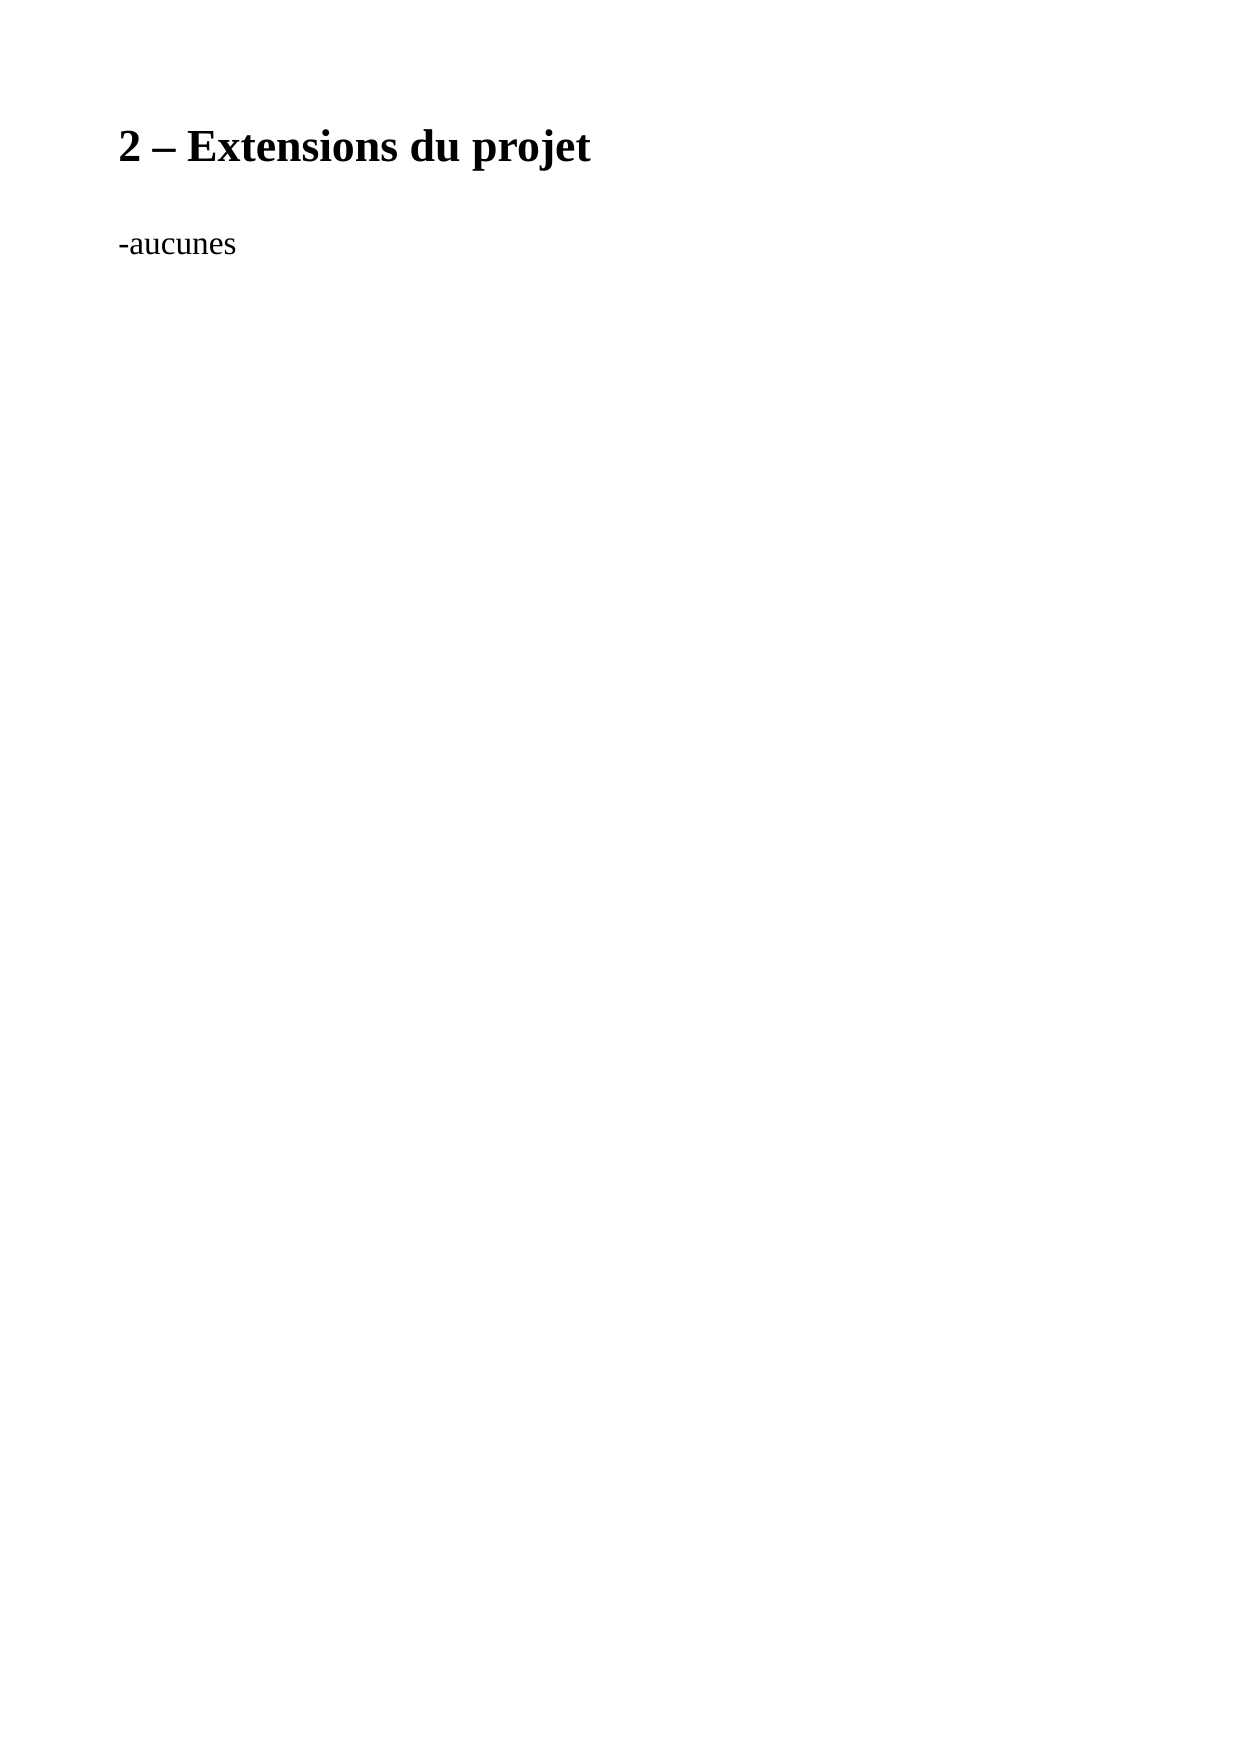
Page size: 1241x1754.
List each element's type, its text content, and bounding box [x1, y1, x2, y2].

text -aucunes [118, 223, 1122, 262]
text 2 – Extensions du projet [118, 118, 1122, 171]
